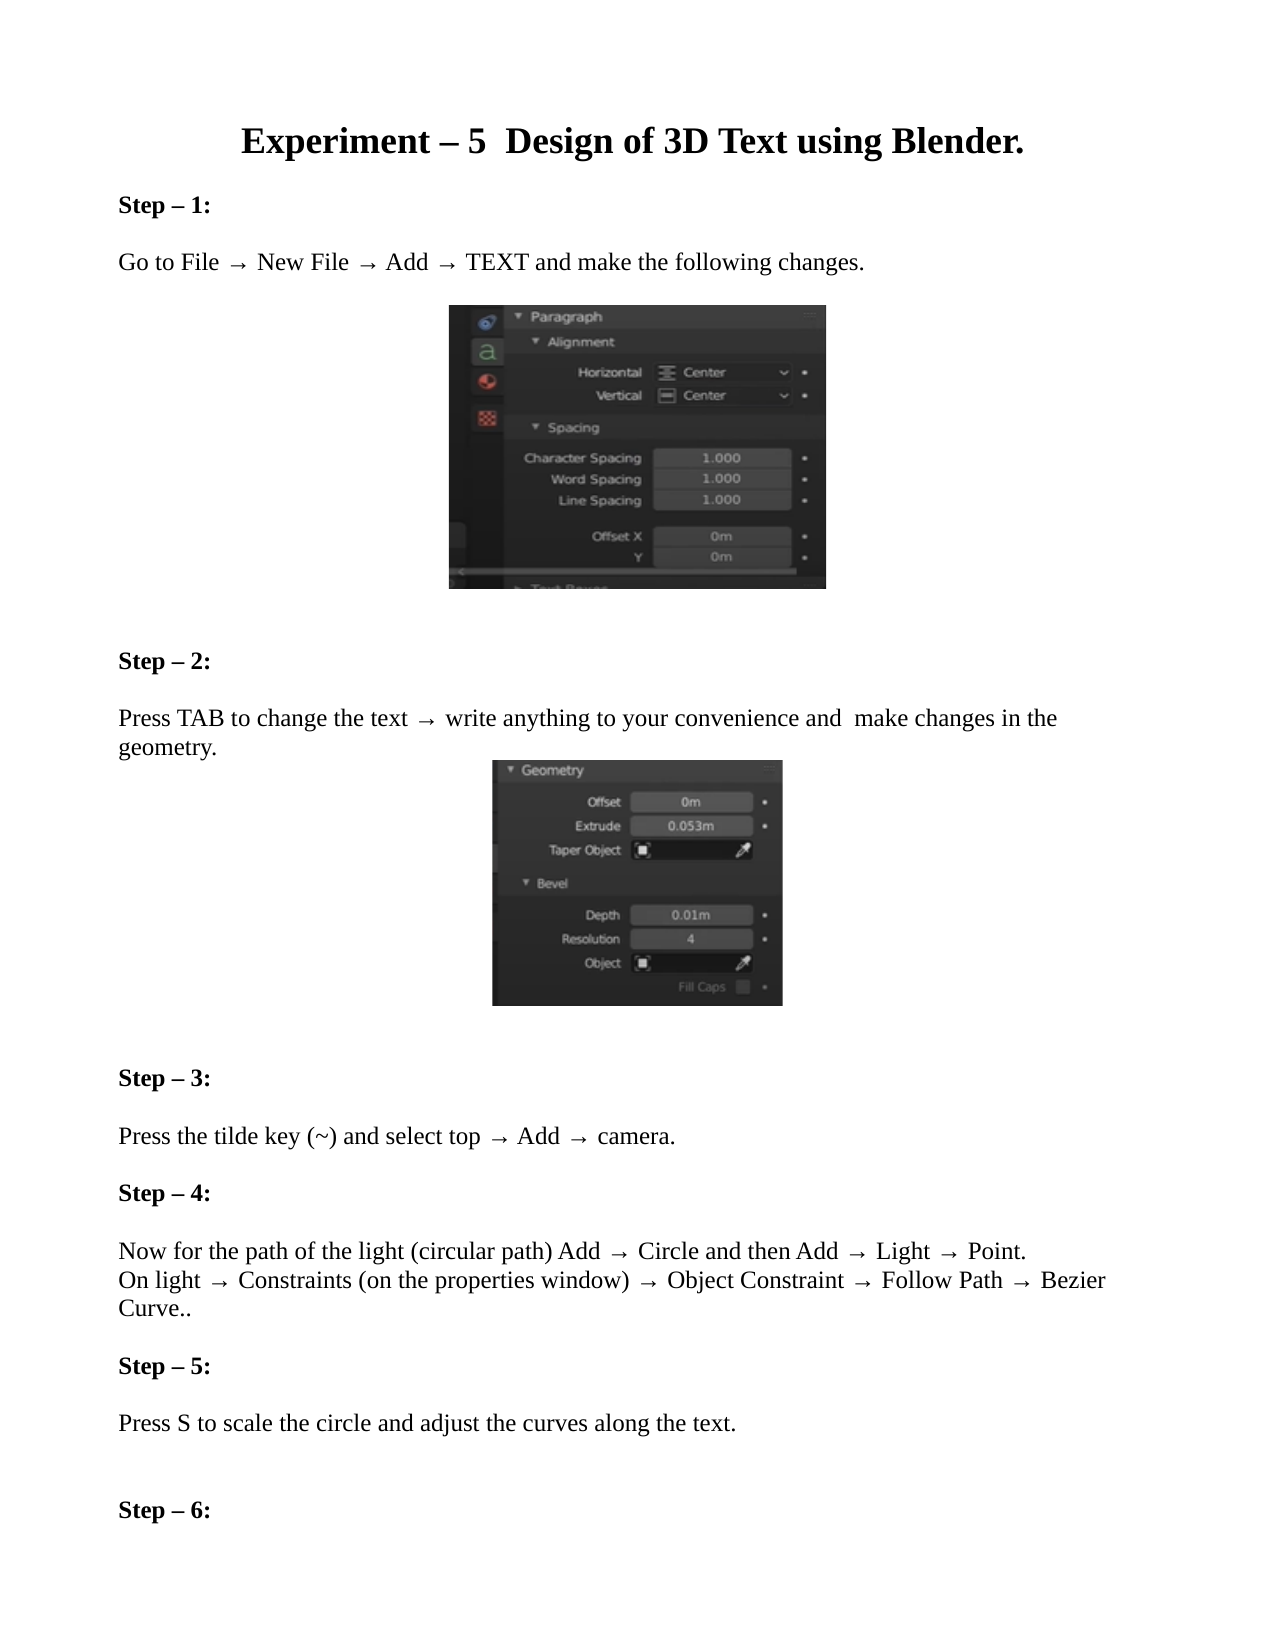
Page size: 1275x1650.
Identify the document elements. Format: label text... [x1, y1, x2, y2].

text Experiment – 5 Design of 3D Text using Blender. [118, 118, 1157, 161]
text Step – 3: [118, 1063, 1157, 1092]
text Step – 6: [118, 1495, 1157, 1523]
picture [492, 760, 783, 1006]
text Press TAB to change the text → write anything to your convenience and make changes in the geometry. [118, 703, 1157, 761]
text Step – 4: [118, 1178, 1157, 1207]
text Step – 5: [118, 1351, 1157, 1380]
text Step – 2: [118, 646, 1157, 674]
text Press S to scale the circle and adjust the curves along the text. [118, 1408, 1157, 1437]
text On light → Constraints (on the properties window) → Object Constraint → Follow Path → Bezier Curve.. [118, 1265, 1157, 1322]
text Now for the path of the light (circular path) Add → Circle and then Add → Light → Point. [118, 1236, 1157, 1265]
text Go to File → New File → Add → TEXT and make the following changes. [118, 247, 1157, 276]
picture [448, 305, 827, 589]
text Press the tilde key (~) and select top → Add → camera. [118, 1121, 1157, 1150]
text Step – 1: [118, 190, 1157, 219]
